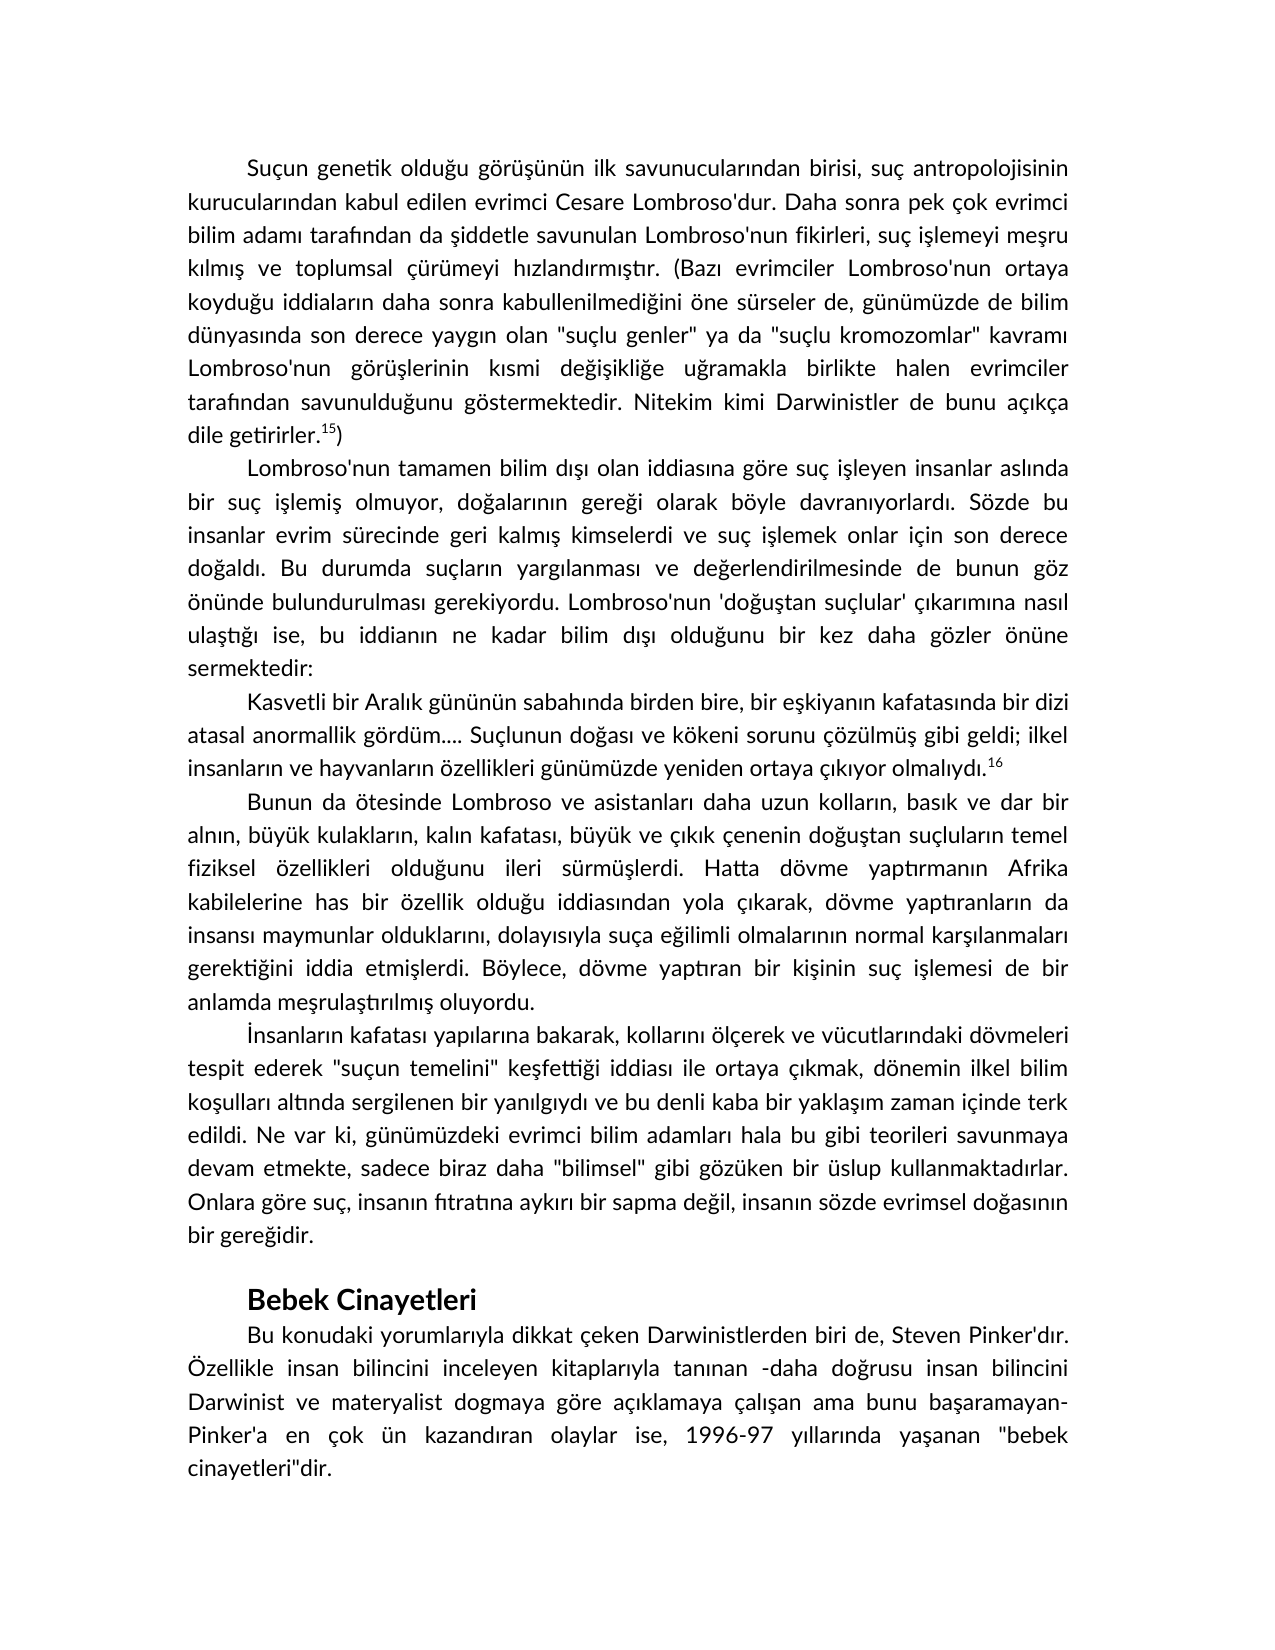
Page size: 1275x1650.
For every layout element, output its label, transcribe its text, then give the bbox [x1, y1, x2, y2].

text Kasvetli bir Aralık gününün sabahında birden bire, bir eşkiyanın kafatasında bir dizi atasal anormallik gördüm.... Suçlunun doğası ve kökeni sorunu çözülmüş gibi geldi; ilkel insanların ve hayvanların özellikleri günümüzde yeniden ortaya çıkıyor olmalıydı.16 [187, 683, 1070, 783]
text Bu konudaki yorumlarıyla dikkat çeken Darwinistlerden biri de, Steven Pinker'dır. Özellikle insan bilincini inceleyen kitaplarıyla tanınan -daha doğrusu insan bilincini Darwinist ve materyalist dogmaya göre açıklamaya çalışan ama bunu başaramayan- Pinker'a en çok ün kazandıran olaylar ise, 1996-97 yıllarında yaşanan "bebek cinayetleri"dir. [187, 1317, 1070, 1483]
text Bebek Cinayetleri [187, 1283, 1070, 1317]
text Lombroso'nun tamamen bilim dışı olan iddiasına göre suç işleyen insanlar aslında bir suç işlemiş olmuyor, doğalarının gereği olarak böyle davranıyorlardı. Sözde bu insanlar evrim sürecinde geri kalmış kimselerdi ve suç işlemek onlar için son derece doğaldı. Bu durumda suçların yargılanması ve değerlendirilmesinde de bunun göz önünde bulundurulması gerekiyordu. Lombroso'nun 'doğuştan suçlular' çıkarımına nasıl ulaştığı ise, bu iddianın ne kadar bilim dışı olduğunu bir kez daha gözler önüne sermektedir: [187, 450, 1070, 683]
text Bunun da ötesinde Lombroso ve asistanları daha uzun kolların, basık ve dar bir alnın, büyük kulakların, kalın kafatası, büyük ve çıkık çenenin doğuştan suçluların temel fiziksel özellikleri olduğunu ileri sürmüşlerdi. Hatta dövme yaptırmanın Afrika kabilelerine has bir özellik olduğu iddiasından yola çıkarak, dövme yaptıranların da insansı maymunlar olduklarını, dolayısıyla suça eğilimli olmalarının normal karşılanmaları gerektiğini iddia etmişlerdi. Böylece, dövme yaptıran bir kişinin suç işlemesi de bir anlamda meşrulaştırılmış oluyordu. [187, 783, 1070, 1017]
text İnsanların kafatası yapılarına bakarak, kollarını ölçerek ve vücutlarındaki dövmeleri tespit ederek "suçun temelini" keşfettiği iddiası ile ortaya çıkmak, dönemin ilkel bilim koşulları altında sergilenen bir yanılgıydı ve bu denli kaba bir yaklaşım zaman içinde terk edildi. Ne var ki, günümüzdeki evrimci bilim adamları hala bu gibi teorileri savunmaya devam etmekte, sadece biraz daha "bilimsel" gibi gözüken bir üslup kullanmaktadırlar. Onlara göre suç, insanın fıtratına aykırı bir sapma değil, insanın sözde evrimsel doğasının bir gereğidir. [187, 1017, 1070, 1250]
text Suçun genetik olduğu görüşünün ilk savunucularından birisi, suç antropolojisinin kurucularından kabul edilen evrimci Cesare Lombroso'dur. Daha sonra pek çok evrimci bilim adamı tarafından da şiddetle savunulan Lombroso'nun fikirleri, suç işlemeyi meşru kılmış ve toplumsal çürümeyi hızlandırmıştır. (Bazı evrimciler Lombroso'nun ortaya koyduğu iddiaların daha sonra kabullenilmediğini öne sürseler de, günümüzde de bilim dünyasında son derece yaygın olan "suçlu genler" ya da "suçlu kromozomlar" kavramı Lombroso'nun görüşlerinin kısmi değişikliğe uğramakla birlikte halen evrimciler tarafından savunulduğunu göstermektedir. Nitekim kimi Darwinistler de bunu açıkça dile getirirler.15) [187, 150, 1070, 450]
